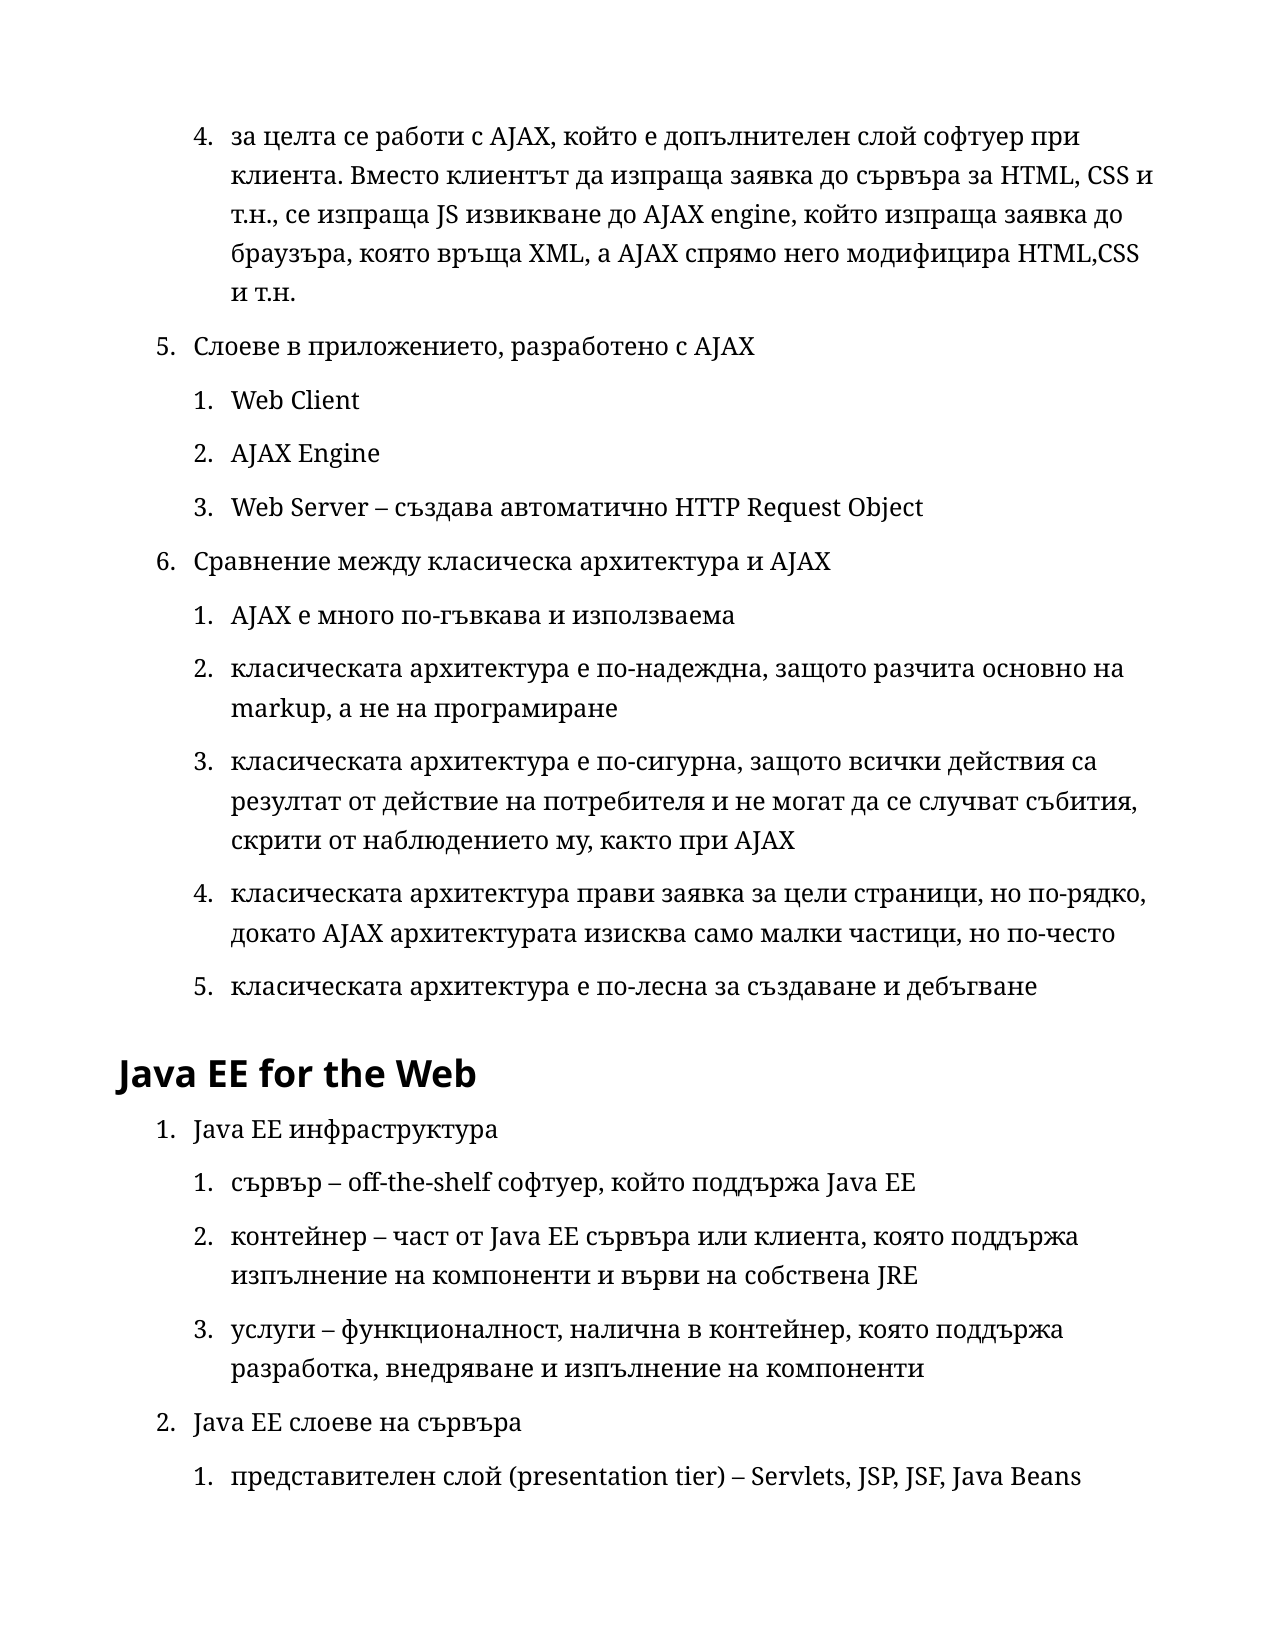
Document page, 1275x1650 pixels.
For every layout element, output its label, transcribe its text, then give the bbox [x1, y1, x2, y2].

list Сравнение между класическа архитектура и AJAX [156, 543, 1157, 578]
list AJAX е много по-гъвкава и използваема [193, 597, 1157, 631]
list представителен слой (presentation tier) – Servlets, JSP, JSF, Java Beans [193, 1458, 1157, 1492]
list сървър – off-the-shelf софтуер, който поддържа Java EE [193, 1165, 1157, 1199]
list Слоеве в приложението, разработено с AJAX [156, 328, 1157, 363]
list Web Client [193, 382, 1157, 416]
list класическата архитектура е по-лесна за създаване и дебъгване [193, 969, 1157, 1003]
list контейнер – част от Java EE сървъра или клиента, която поддържа изпълнение на компоненти и върви на собствена JRE [193, 1219, 1157, 1292]
list Java EE инфраструктура [156, 1111, 1157, 1145]
subtitle Java EE for the Web [118, 1048, 1157, 1099]
list Java EE слоеве на сървъра [156, 1404, 1157, 1439]
list услуги – функционалност, налична в контейнер, която поддържа разработка, внедряване и изпълнение на компоненти [193, 1312, 1157, 1385]
list класическата архитектура прави заявка за цели страници, но по-рядко, докато AJAX архитектурата изисква само малки частици, но по-често [193, 876, 1157, 949]
list AJAX Engine [193, 436, 1157, 470]
list Web Server – създава автоматично HTTP Request Object [193, 490, 1157, 524]
list класическата архитектура е по-сигурна, защото всички действия са резултат от действие на потребителя и не могат да се случват събития, скрити от наблюдението му, както при AJAX [193, 744, 1157, 856]
list класическата архитектура е по-надеждна, защото разчита основно на markup, а не на програмиране [193, 651, 1157, 724]
list за целта се работи с AJAX, който е допълнителен слой софтуер при клиента. Вместо клиентът да изпраща заявка до сървъра за HTML, CSS и т.н., се изпраща JS извикване до AJAX engine, който изпраща заявка до браузъра, която връща XML, а AJAX спрямо него модифицира HTML,CSS и т.н. [193, 118, 1157, 309]
